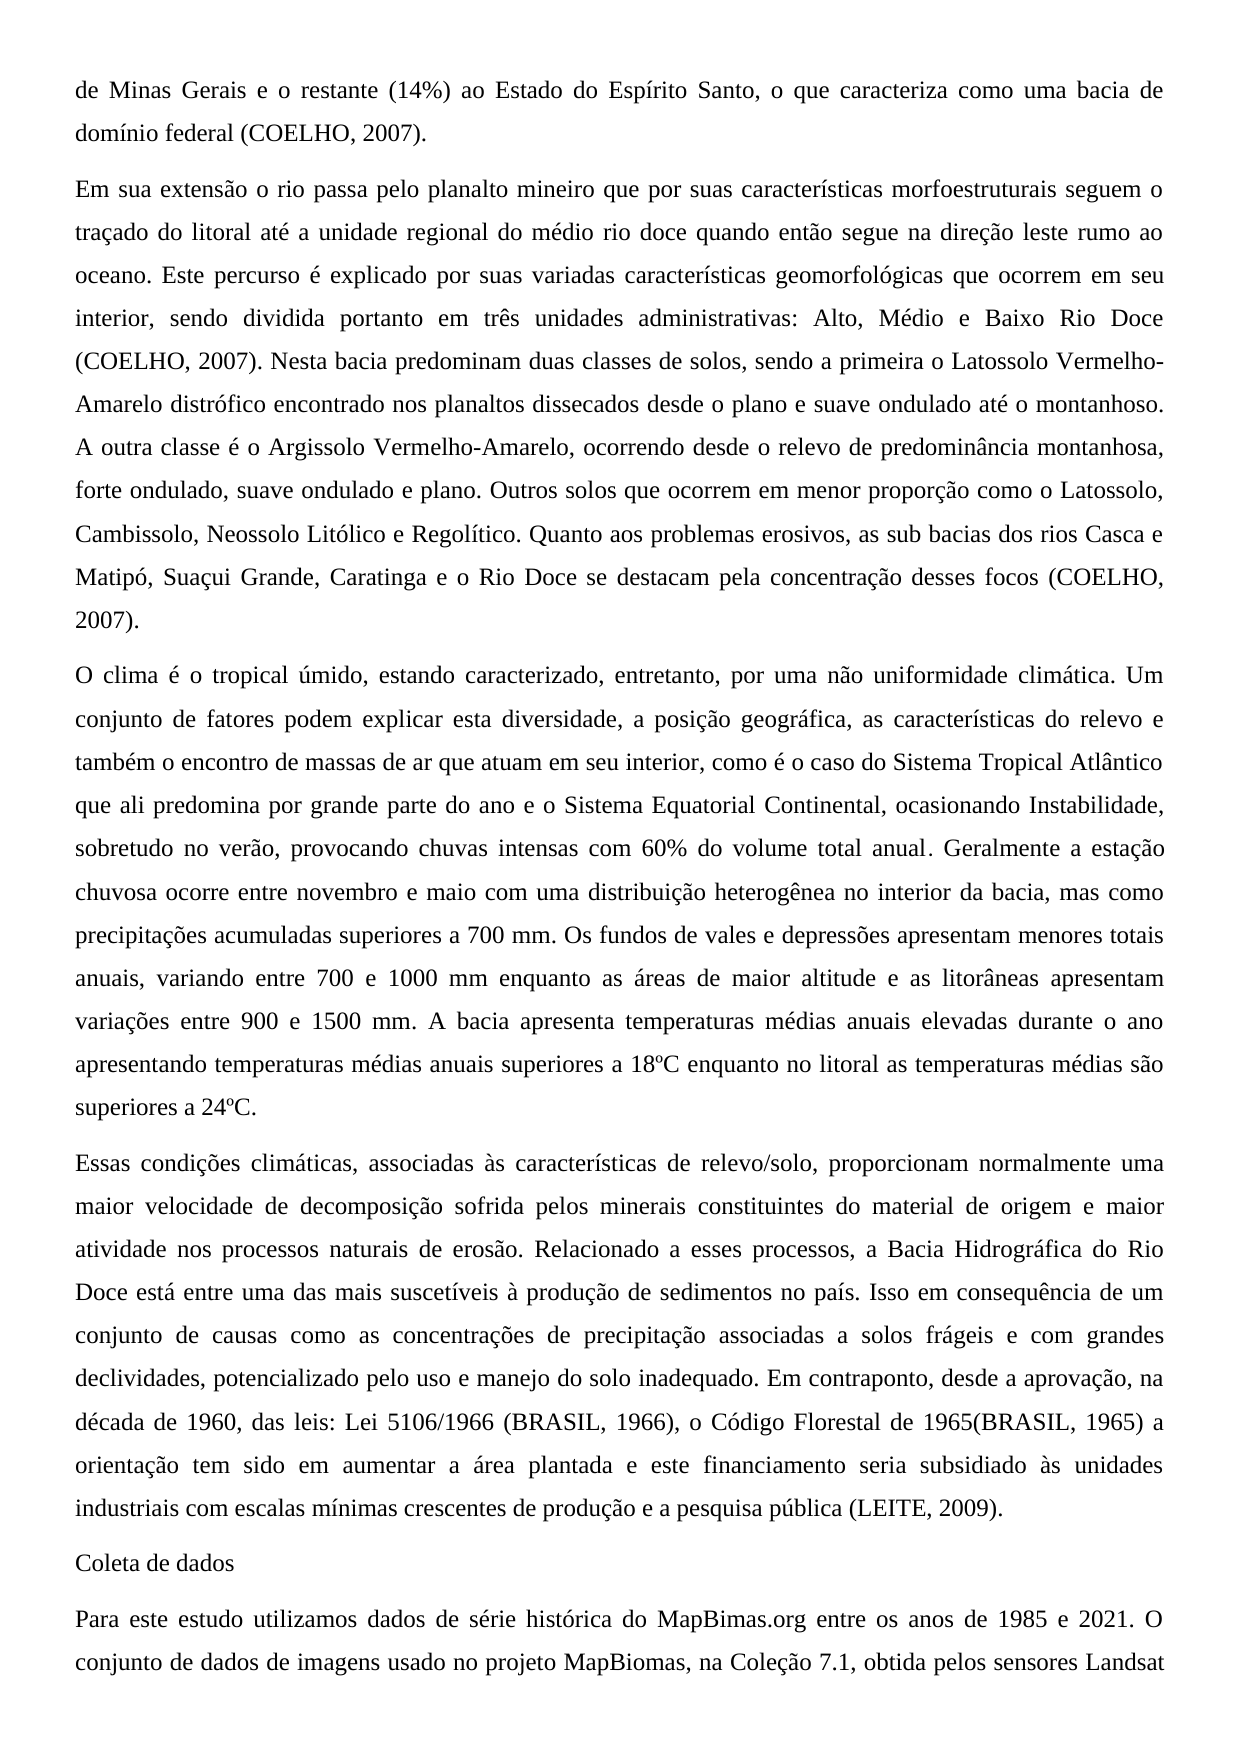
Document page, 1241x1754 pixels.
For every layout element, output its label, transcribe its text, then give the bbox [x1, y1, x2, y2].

text O clima é o tropical úmido, estando caracterizado, entretanto, por uma não uniformidade climática. Um conjunto de fatores podem explicar esta diversidade, a posição geográfica, as características do relevo e também o encontro de massas de ar que atuam em seu interior, como é o caso do Sistema Tropical Atlântico que ali predomina por grande parte do ano e o Sistema Equatorial Continental, ocasionando Instabilidade, sobretudo no verão, provocando chuvas intensas com 60% do volume total anual. Geralmente a estação chuvosa ocorre entre novembro e maio com uma distribuição heterogênea no interior da bacia, mas como precipitações acumuladas superiores a 700 mm. Os fundos de vales e depressões apresentam menores totais anuais, variando entre 700 e 1000 mm enquanto as áreas de maior altitude e as litorâneas apresentam variações entre 900 e 1500 mm. A bacia apresenta temperaturas médias anuais elevadas durante o ano apresentando temperaturas médias anuais superiores a 18ºC enquanto no litoral as temperaturas médias são superiores a 24ºC. [75, 661, 1165, 1121]
text Coleta de dados [75, 1548, 1165, 1577]
text de Minas Gerais e o restante (14%) ao Estado do Espírito Santo, o que caracteriza como uma bacia de domínio federal (COELHO, 2007). [75, 75, 1165, 147]
text Essas condições climáticas, associadas às características de relevo/solo, proporcionam normalmente uma maior velocidade de decomposição sofrida pelos minerais constituintes do material de origem e maior atividade nos processos naturais de erosão. Relacionado a esses processos, a Bacia Hidrográfica do Rio Doce está entre uma das mais suscetíveis à produção de sedimentos no país. Isso em consequência de um conjunto de causas como as concentrações de precipitação associadas a solos frágeis e com grandes declividades, potencializado pelo uso e manejo do solo inadequado. Em contraponto, desde a aprovação, na década de 1960, das leis: Lei 5106/1966 (BRASIL, 1966), o Código Florestal de 1965(BRASIL, 1965) a orientação tem sido em aumentar a área plantada e este financiamento seria subsidiado às unidades industriais com escalas mínimas crescentes de produção e a pesquisa pública (LEITE, 2009). [75, 1148, 1165, 1522]
text Para este estudo utilizamos dados de série histórica do MapBimas.org entre os anos de 1985 e 2021. O conjunto de dados de imagens usado no projeto MapBiomas, na Coleção 7.1, obtida pelos sensores Landsat [75, 1604, 1165, 1676]
text Em sua extensão o rio passa pelo planalto mineiro que por suas características morfoestruturais seguem o traçado do litoral até a unidade regional do médio rio doce quando então segue na direção leste rumo ao oceano. Este percurso é explicado por suas variadas características geomorfológicas que ocorrem em seu interior, sendo dividida portanto em três unidades administrativas: Alto, Médio e Baixo Rio Doce (COELHO, 2007). Nesta bacia predominam duas classes de solos, sendo a primeira o Latossolo Vermelho-Amarelo distrófico encontrado nos planaltos dissecados desde o plano e suave ondulado até o montanhoso. A outra classe é o Argissolo Vermelho-Amarelo, ocorrendo desde o relevo de predominância montanhosa, forte ondulado, suave ondulado e plano. Outros solos que ocorrem em menor proporção como o Latossolo, Cambissolo, Neossolo Litólico e Regolítico. Quanto aos problemas erosivos, as sub bacias dos rios Casca e Matipó, Suaçui Grande, Caratinga e o Rio Doce se destacam pela concentração desses focos (COELHO, 2007). [75, 174, 1165, 634]
